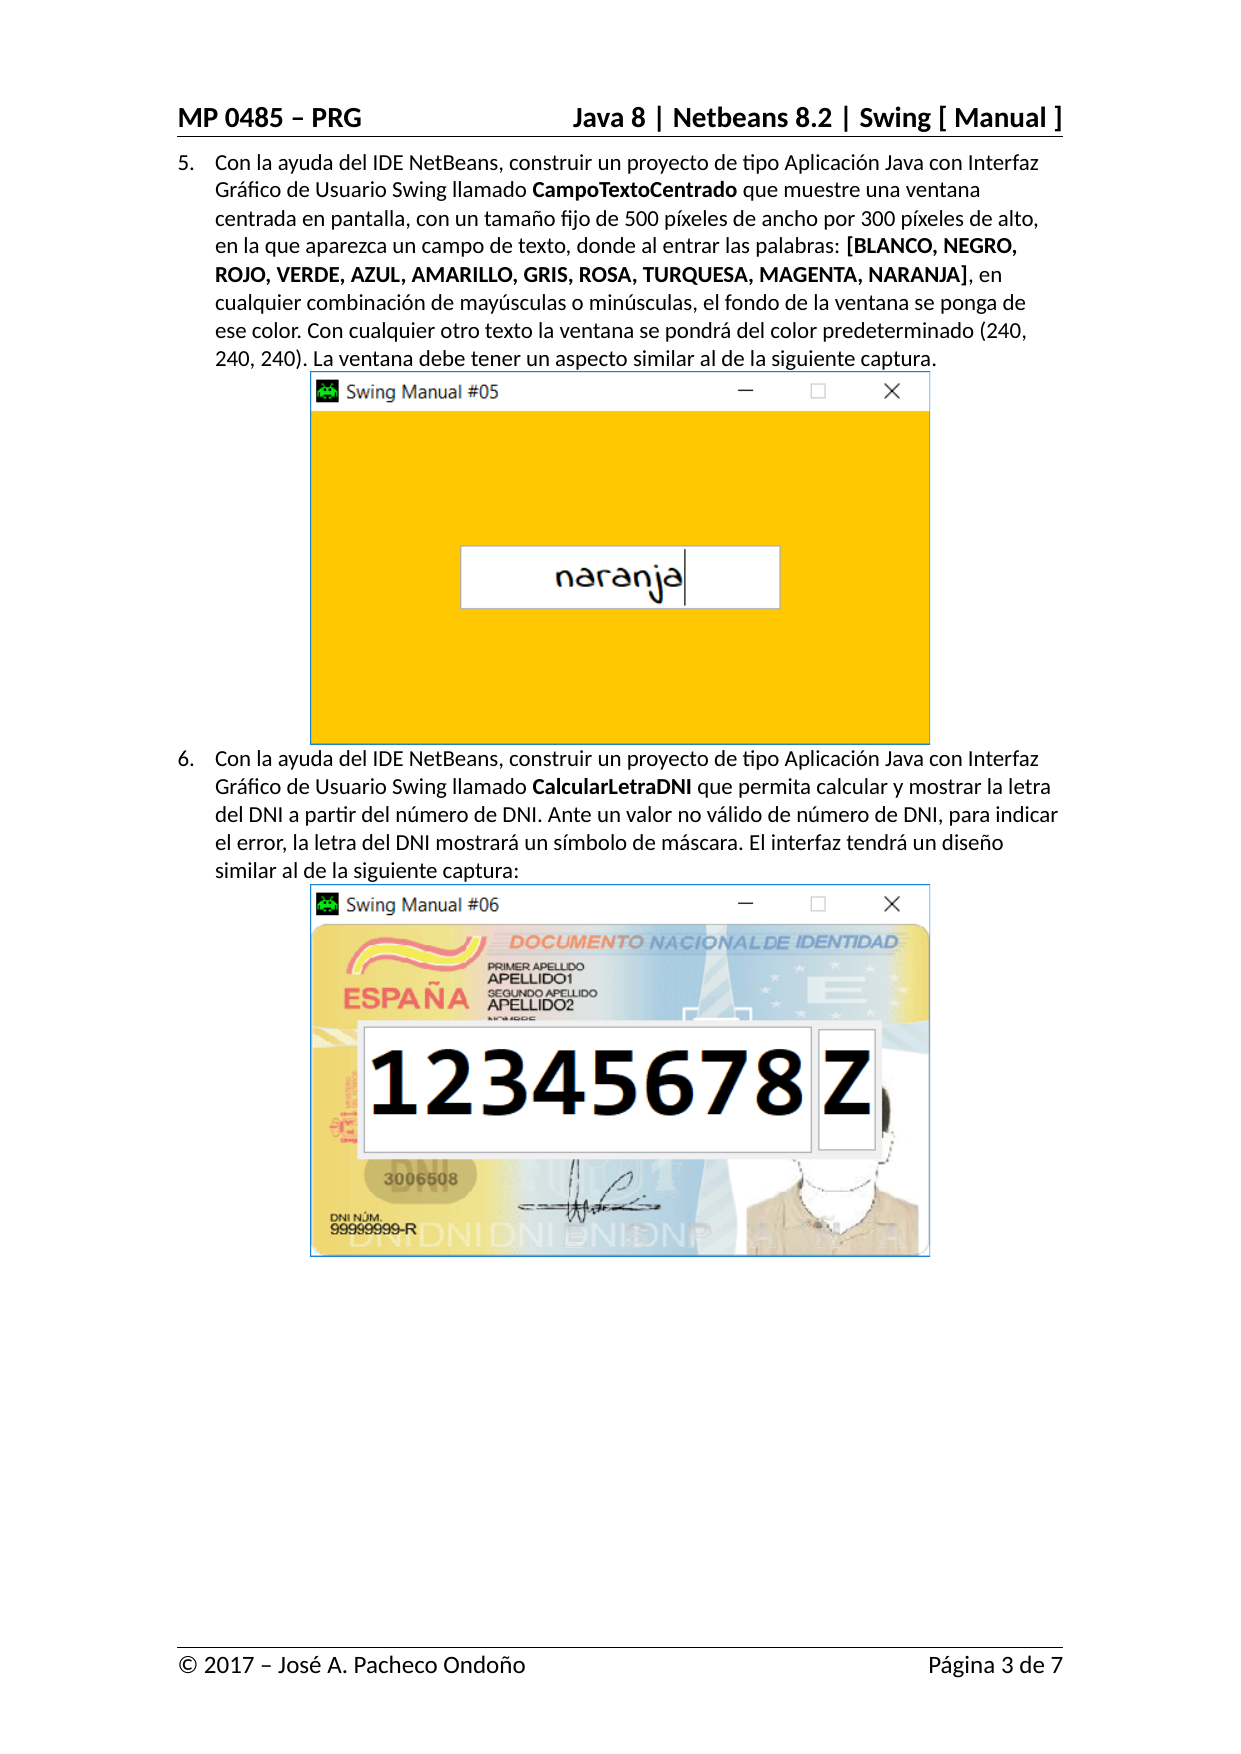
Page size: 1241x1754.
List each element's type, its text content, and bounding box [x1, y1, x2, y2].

picture [310, 371, 930, 745]
list Con la ayuda del IDE NetBeans, construir un proyecto de tipo Aplicación Java con Interfaz Gráfico de Usuario Swing llamado CampoTextoCentrado que muestre una ventana centrada en pantalla, con un tamaño fijo de 500 píxeles de ancho por 300 píxeles de alto, en la que aparezca un campo de texto, donde al entrar las palabras: [BLANCO, NEGRO, ROJO, VERDE, AZUL, AMARILLO, GRIS, ROSA, TURQUESA, MAGENTA, NARANJA], en cualquier combinación de mayúsculas o minúsculas, el fondo de la ventana se ponga de ese color. Con cualquier otro texto la ventana se pondrá del color predeterminado (240, 240, 240). La ventana debe tener un aspecto similar al de la siguiente captura. [177, 148, 1063, 372]
picture [310, 884, 930, 1257]
list Con la ayuda del IDE NetBeans, construir un proyecto de tipo Aplicación Java con Interfaz Gráfico de Usuario Swing llamado CalcularLetraDNI que permita calcular y mostrar la letra del DNI a partir del número de DNI. Ante un valor no válido de número de DNI, para indicar el error, la letra del DNI mostrará un símbolo de máscara. El interfaz tendrá un diseño similar al de la siguiente captura: [177, 372, 1063, 884]
